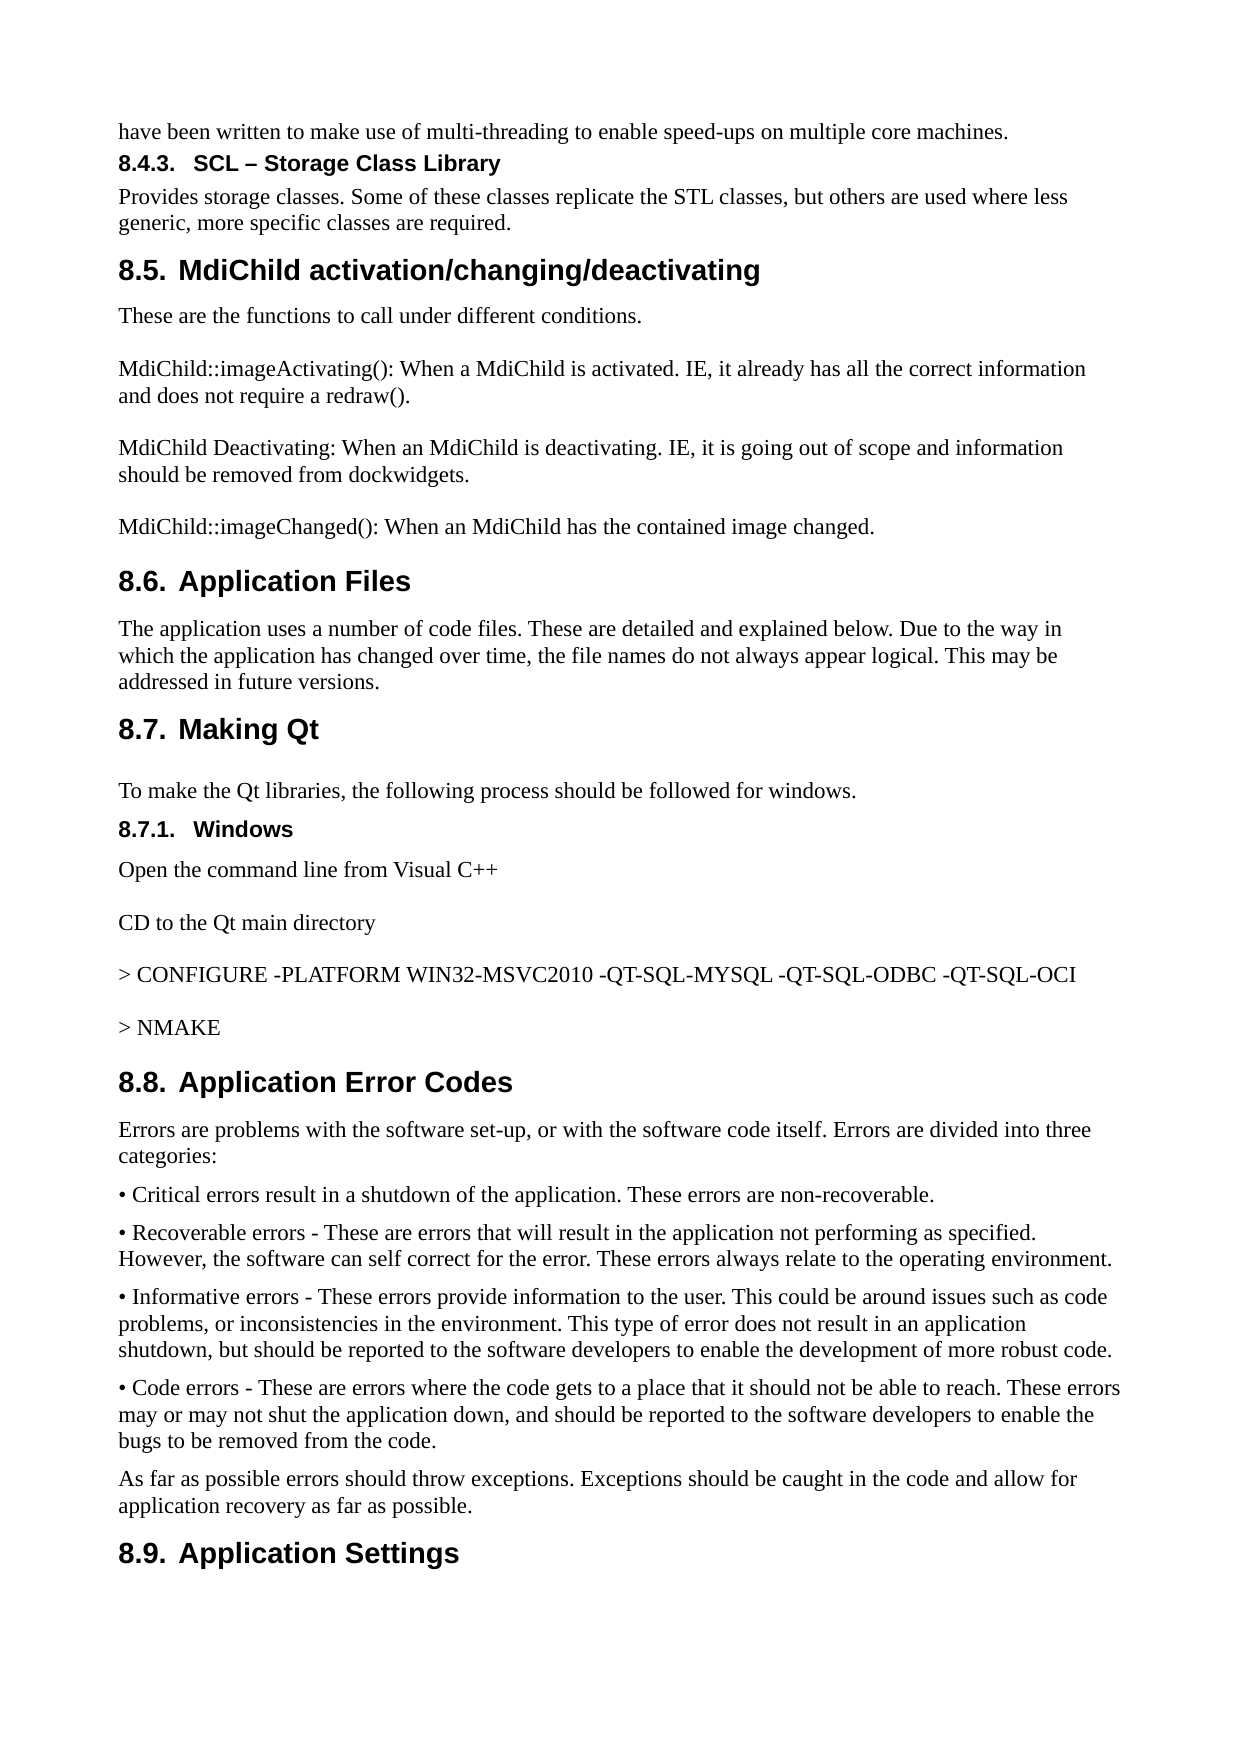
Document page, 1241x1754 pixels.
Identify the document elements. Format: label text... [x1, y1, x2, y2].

text The application uses a number of code files. These are detailed and explained below. Due to the way in which the application has changed over time, the file names do not always appear logical. This may be addressed in future versions. [118, 615, 1122, 694]
subtitle Application Error Codes [118, 1065, 1122, 1098]
text As far as possible errors should throw exceptions. Exceptions should be caught in the code and allow for application recovery as far as possible. [118, 1465, 1122, 1518]
subtitle SCL – Storage Class Library [118, 150, 1122, 177]
text Provides storage classes. Some of these classes replicate the STL classes, but others are used where less generic, more specific classes are required. [118, 183, 1122, 235]
subtitle MdiChild activation/changing/deactivating [118, 253, 1122, 287]
text • Informative errors - These errors provide information to the user. This could be around issues such as code problems, or inconsistencies in the environment. This type of error does not result in an application shutdown, but should be reported to the software developers to enable the development of more robust code. [118, 1283, 1122, 1362]
text Open the command line from Visual C++ [118, 842, 1122, 882]
text > CONFIGURE -PLATFORM WIN32-MSVC2010 -QT-SQL-MYSQL -QT-SQL-ODBC -QT-SQL-OCI [118, 948, 1122, 988]
text • Code errors - These are errors where the code gets to a place that it should not be able to reach. These errors may or may not shut the application down, and should be reported to the software developers to enable the bugs to be removed from the code. [118, 1374, 1122, 1453]
text Errors are problems with the software set-up, or with the software code itself. Errors are divided into three categories: [118, 1116, 1122, 1169]
text To make the Qt libraries, the following process should be followed for windows. [118, 757, 1122, 803]
text MdiChild::imageChanged(): When an MdiChild has the contained image changed. [118, 499, 1122, 540]
text These are the functions to call under different conditions. [118, 298, 1122, 329]
text MdiChild::imageActivating(): When a MdiChild is activated. IE, it already has all the correct information and does not require a redraw(). [118, 341, 1122, 408]
subtitle Application Files [118, 564, 1122, 598]
subtitle Application Settings [118, 1536, 1122, 1569]
text • Recoverable errors - These are errors that will result in the application not performing as specified. However, the software can self correct for the error. These errors always relate to the operating environment. [118, 1219, 1122, 1272]
text have been written to make use of multi-threading to enable speed-ups on multiple core machines. [118, 118, 1122, 144]
text CD to the Qt main directory [118, 895, 1122, 935]
subtitle Windows [118, 816, 1122, 842]
text > NMAKE [118, 1000, 1122, 1041]
text MdiChild Deactivating: When an MdiChild is deactivating. IE, it is going out of scope and information should be removed from dockwidgets. [118, 421, 1122, 487]
text • Critical errors result in a shutdown of the application. These errors are non-recoverable. [118, 1181, 1122, 1207]
subtitle Making Qt [118, 712, 1122, 746]
